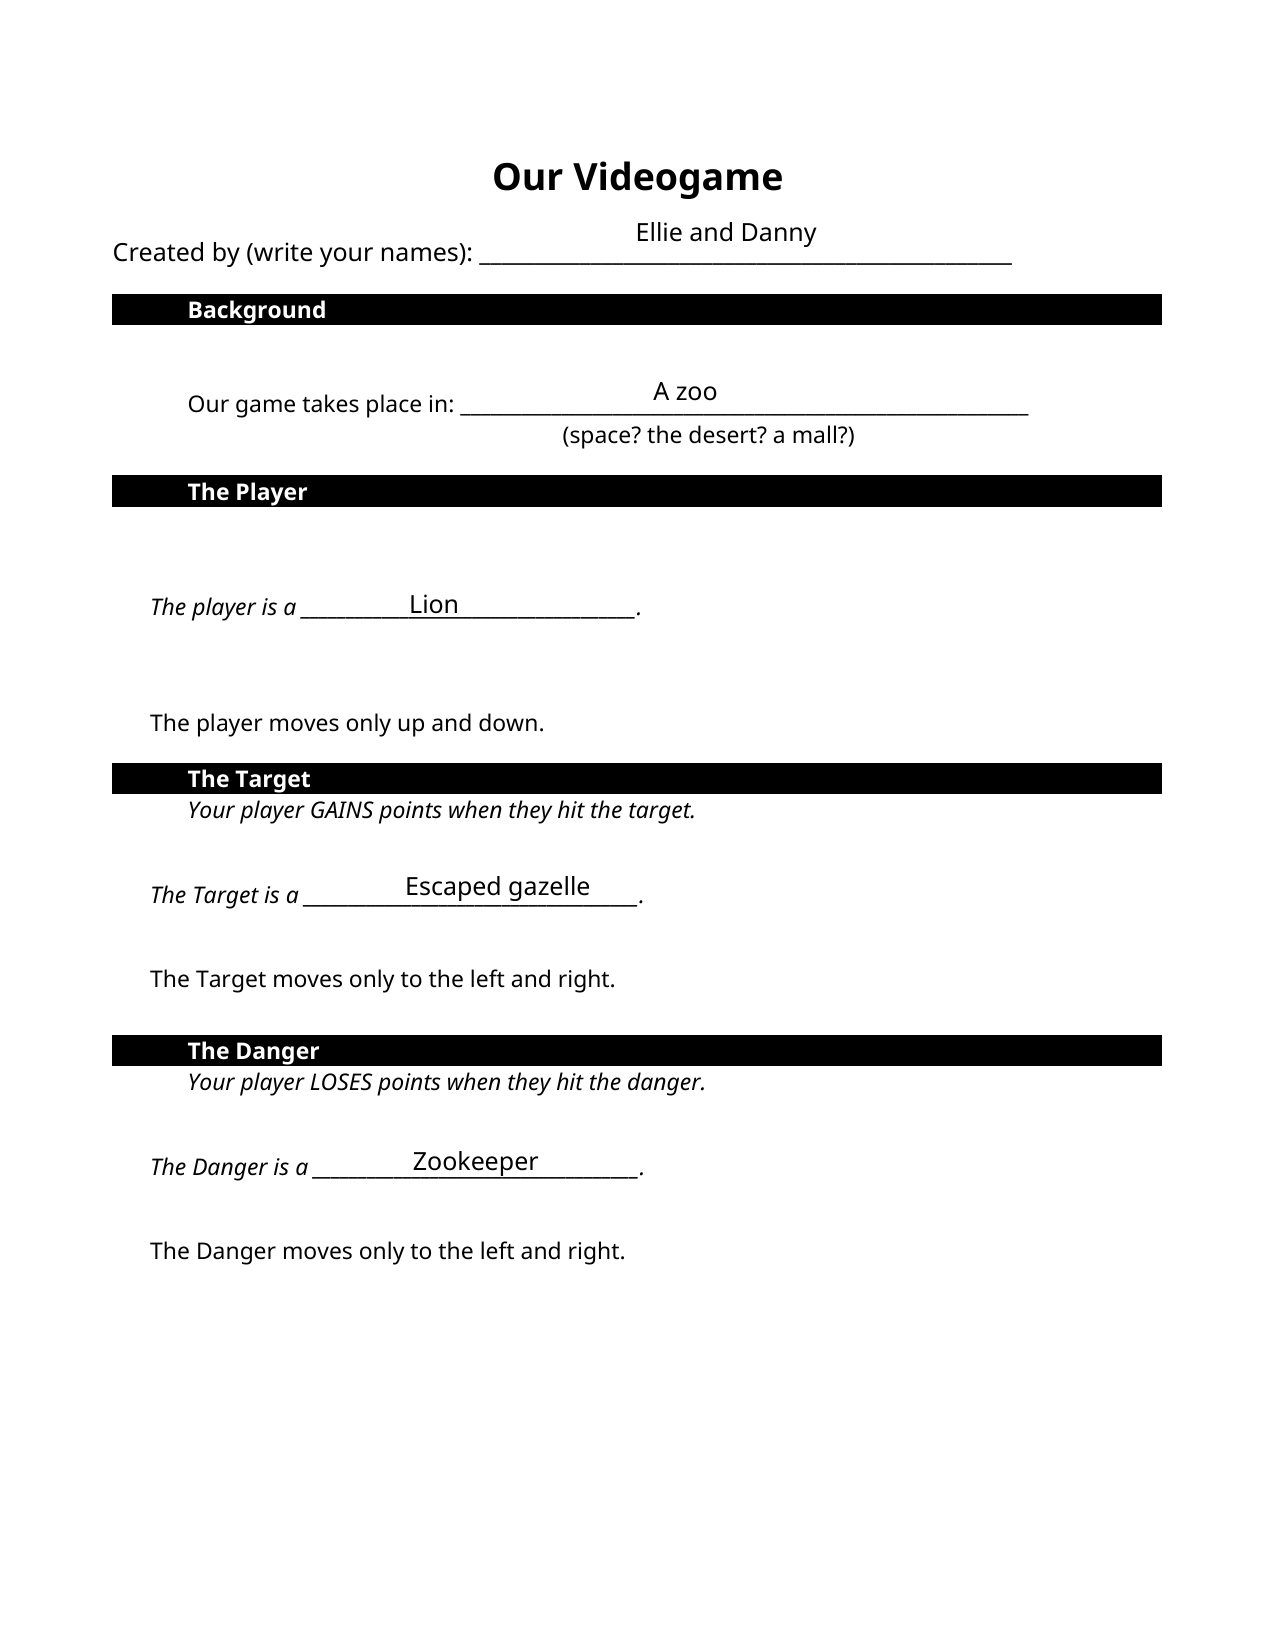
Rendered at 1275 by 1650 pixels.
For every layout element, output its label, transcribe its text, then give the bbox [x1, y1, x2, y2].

text Created by (write your names): ________________________________________________ [112, 235, 1162, 269]
list Your player LOSES points when they hit the danger. [150, 1066, 1162, 1097]
subtitle Our Videogame [112, 150, 1162, 201]
text The Target moves only to the left and right. [150, 963, 1162, 994]
list Our game takes place in: ________________________________________________________ [150, 388, 1162, 419]
list The player moves only up and down. [112, 675, 1162, 738]
list Your player GAINS points when they hit the target. [150, 794, 1162, 825]
list The player is a _____________________________________. [112, 591, 1162, 622]
subtitle The Target [112, 763, 1162, 794]
subtitle The Player [112, 475, 1162, 507]
list The Target is a _____________________________________. [112, 878, 1162, 910]
list (space? the desert? a mall?) [150, 419, 1162, 450]
subtitle Background [112, 294, 1162, 325]
subtitle The Danger [112, 1035, 1162, 1066]
list The Danger is a ____________________________________. [112, 1150, 1162, 1182]
list The Danger moves only to the left and right. [112, 1235, 1162, 1266]
